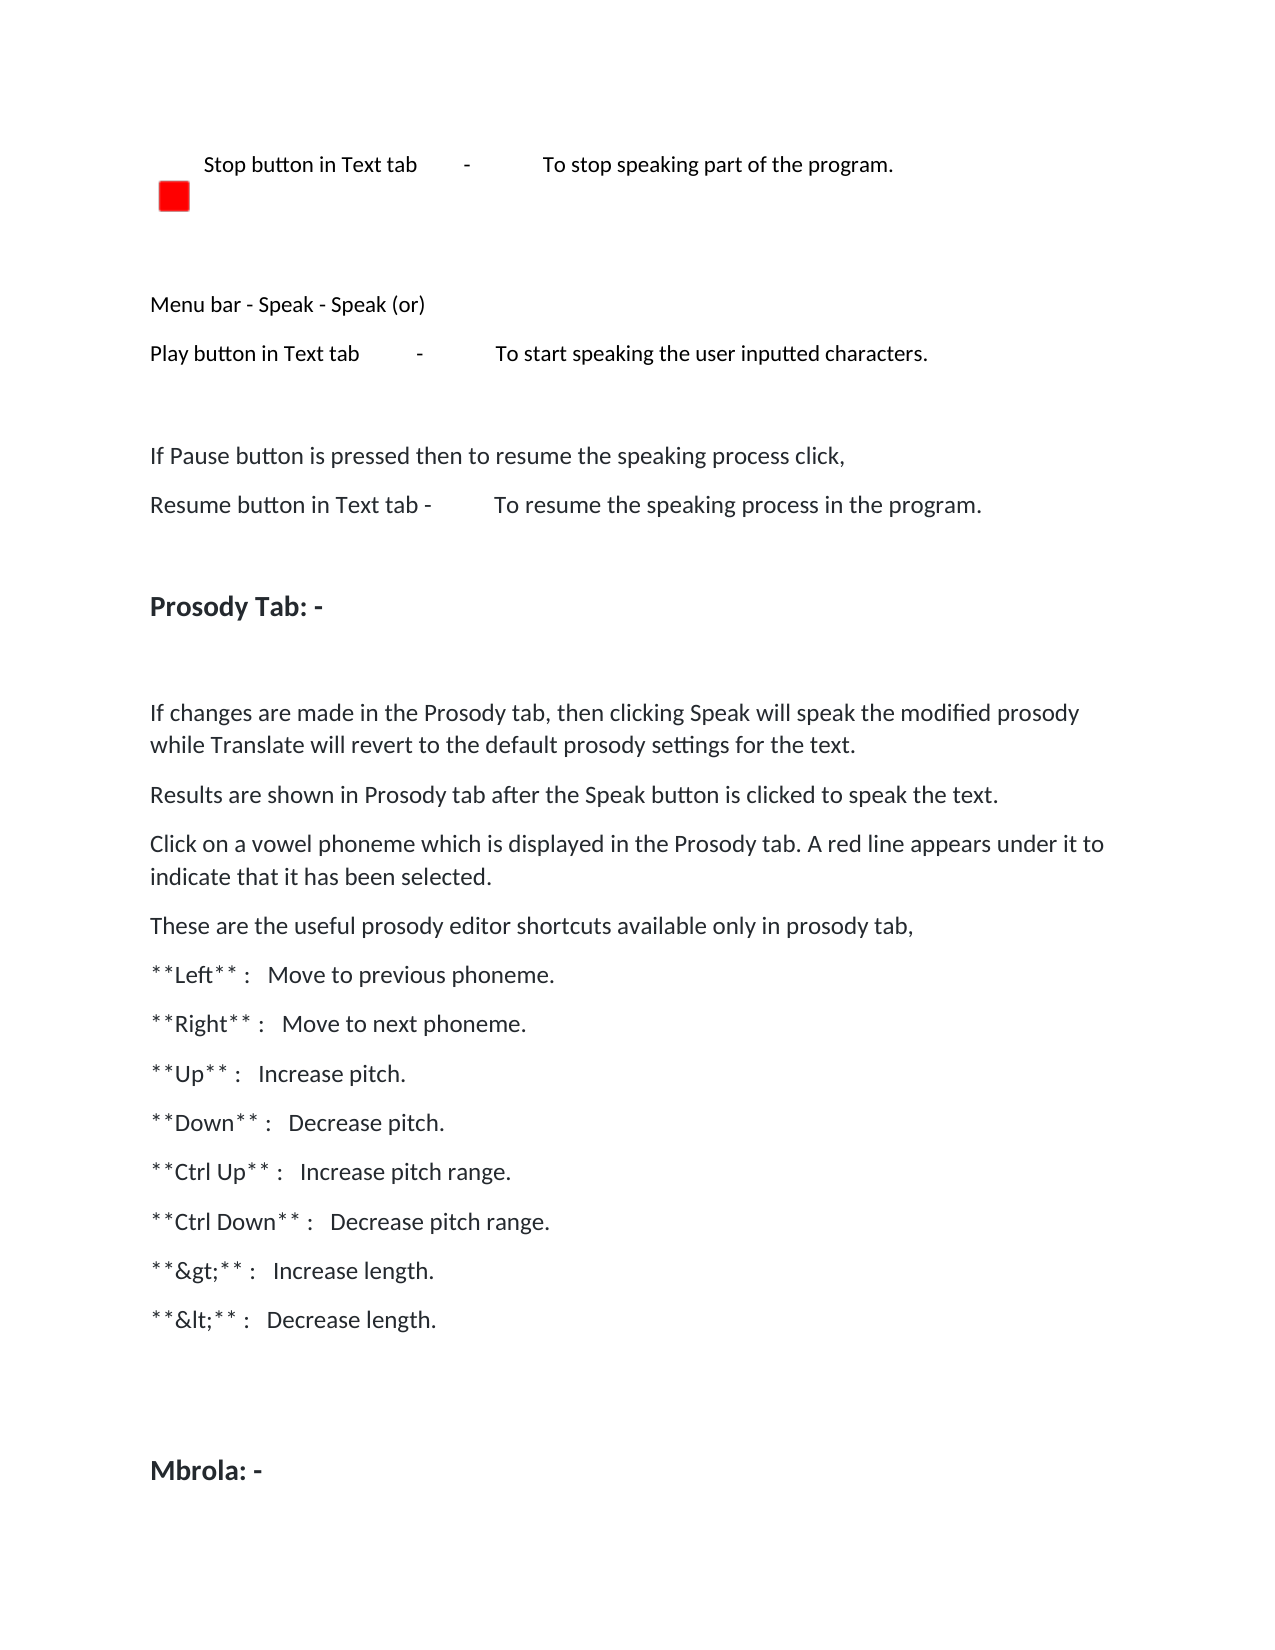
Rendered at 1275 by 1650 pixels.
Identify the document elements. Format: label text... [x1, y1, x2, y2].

text Stop button in Text tab - To stop speaking part of the program. [150, 150, 1125, 221]
text Mbrola: - [150, 1452, 1125, 1488]
text Prosody Tab: - [150, 588, 1125, 623]
text **Up** : Increase pitch. [150, 1058, 1125, 1088]
text **Ctrl Up** : Increase pitch range. [150, 1156, 1125, 1187]
text **Left** : Move to previous phoneme. [150, 959, 1125, 990]
text If changes are made in the Prosody tab, then clicking Speak will speak the modified prosody while Translate will revert to the default prosody settings for the text. [150, 697, 1125, 760]
text Resume button in Text tab - To resume the speaking process in the program. [150, 489, 1125, 519]
text **&lt;** : Decrease length. [150, 1304, 1125, 1335]
text **&gt;** : Increase length. [150, 1255, 1125, 1285]
text **Ctrl Down** : Decrease pitch range. [150, 1206, 1125, 1236]
text Menu bar - Speak - Speak (or) [150, 290, 1125, 318]
text These are the useful prosody editor shortcuts available only in prosody tab, [150, 910, 1125, 941]
text **Down** : Decrease pitch. [150, 1107, 1125, 1138]
text Results are shown in Prosody tab after the Speak button is clicked to speak the text. [150, 779, 1125, 809]
text Play button in Text tab - To start speaking the user inputted characters. [150, 339, 1125, 367]
text **Right** : Move to next phoneme. [150, 1008, 1125, 1039]
picture [150, 172, 199, 221]
text If Pause button is pressed then to resume the speaking process click, [150, 440, 1125, 470]
text Click on a vowel phoneme which is displayed in the Prosody tab. A red line appears under it to indicate that it has been selected. [150, 828, 1125, 891]
